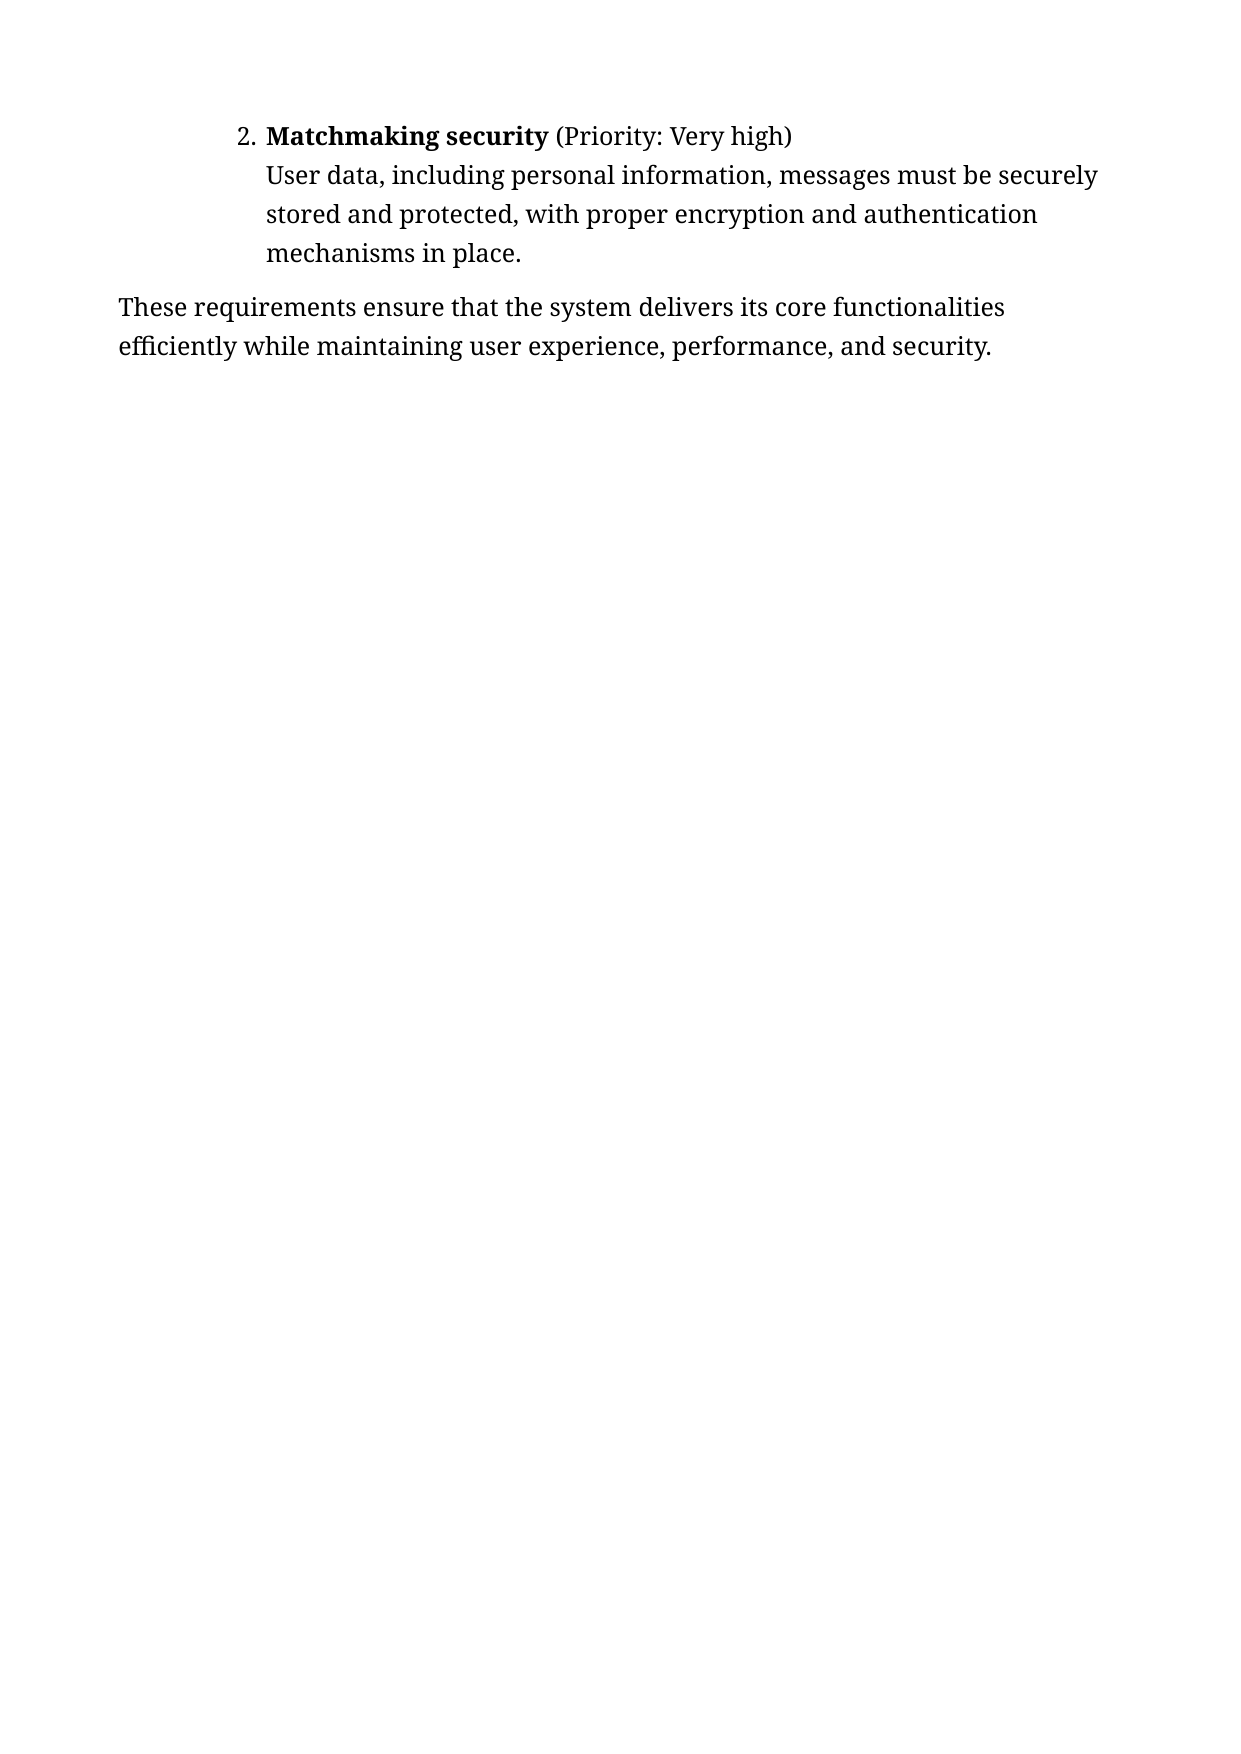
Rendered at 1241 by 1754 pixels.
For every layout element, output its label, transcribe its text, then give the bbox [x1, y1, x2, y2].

text These requirements ensure that the system delivers its core functionalities efficiently while maintaining user experience, performance, and security. [118, 289, 1122, 363]
list Matchmaking security (Priority: Very high) User data, including personal information, messages must be securely stored and protected, with proper encryption and authentication mechanisms in place. [236, 118, 1122, 270]
